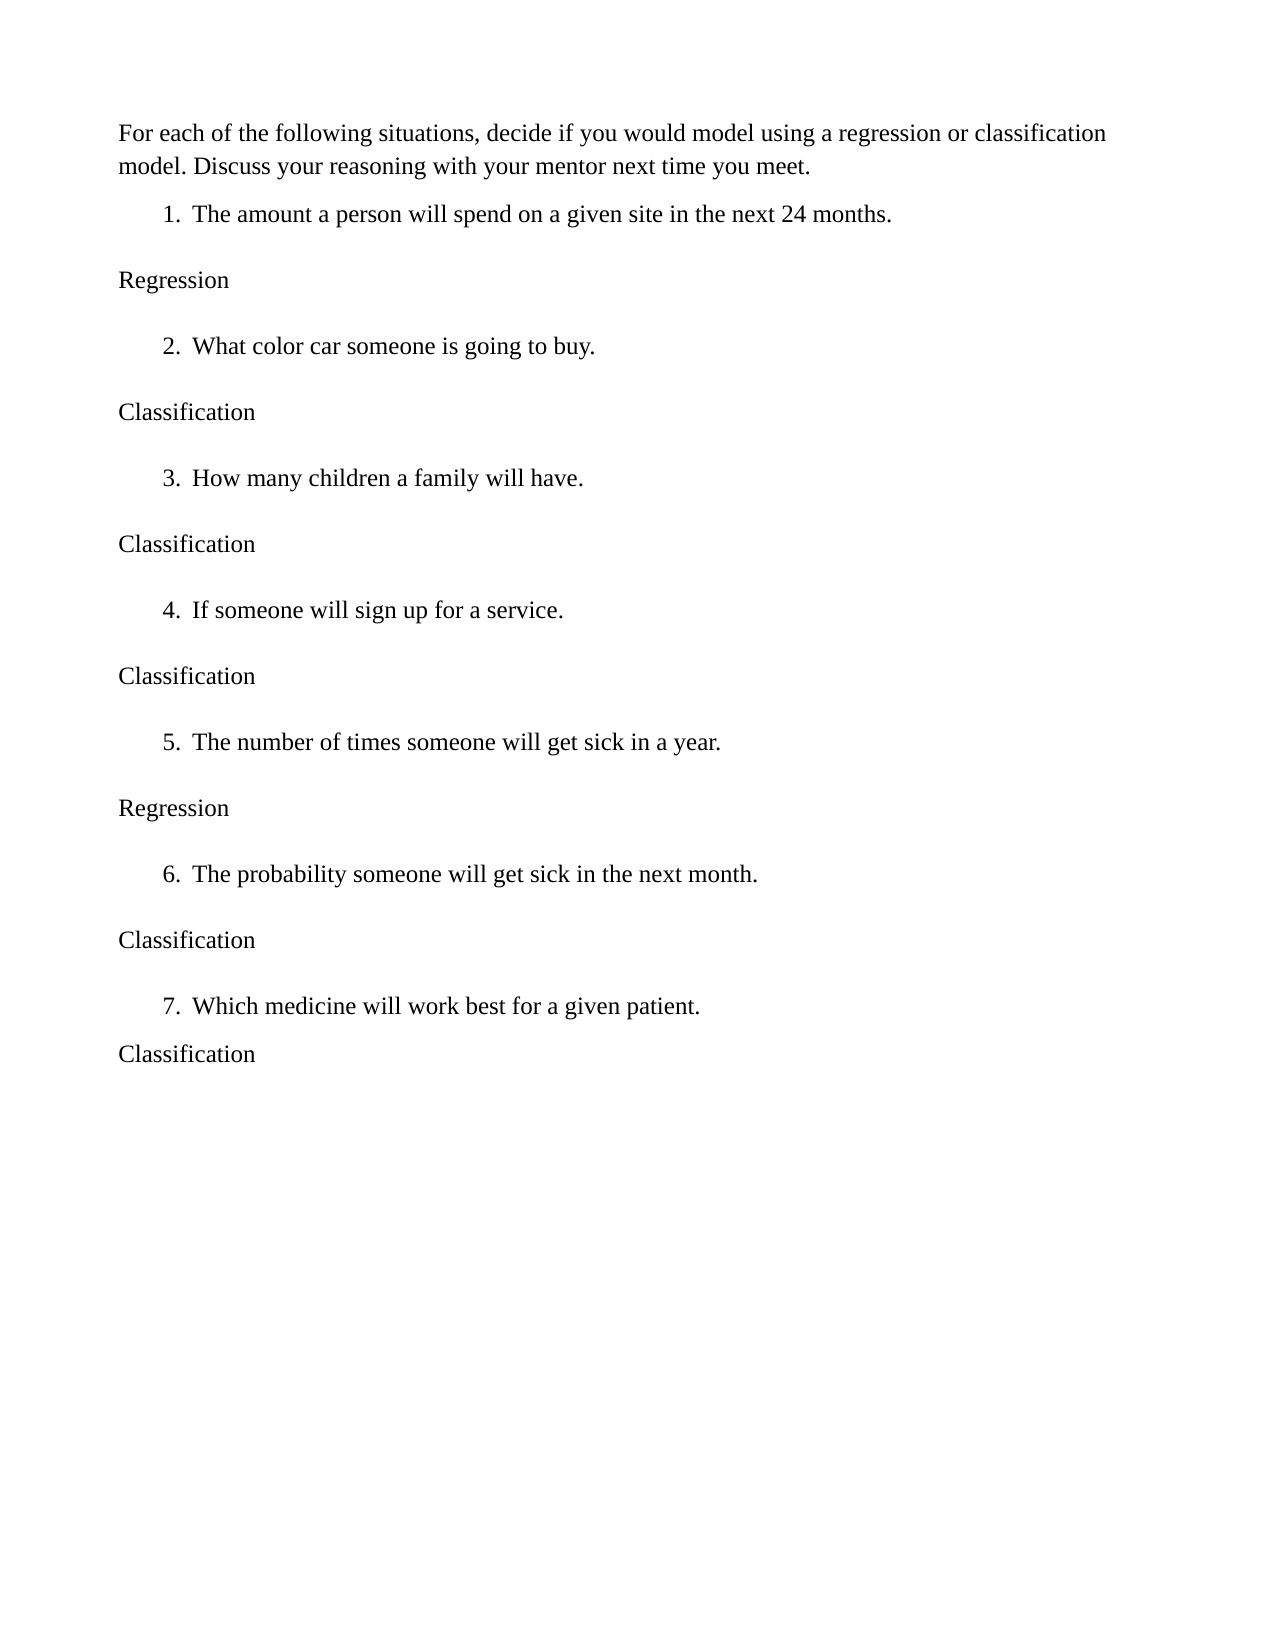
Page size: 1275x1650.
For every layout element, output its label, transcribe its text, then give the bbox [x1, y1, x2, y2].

text Classification [118, 925, 1157, 954]
text For each of the following situations, decide if you would model using a regression or classification model. Discuss your reasoning with your mentor next time you meet. [118, 118, 1157, 180]
text Classification [118, 661, 1157, 690]
text Regression [118, 265, 1157, 293]
list The amount a person will spend on a given site in the next 24 months. [162, 199, 1157, 227]
list Which medicine will work best for a given patient. [162, 991, 1157, 1020]
list The number of times someone will get sick in a year. [162, 727, 1157, 756]
text Classification [118, 1039, 1157, 1068]
list If someone will sign up for a service. [162, 595, 1157, 624]
text Classification [118, 529, 1157, 558]
list The probability someone will get sick in the next month. [162, 859, 1157, 888]
list How many children a family will have. [162, 463, 1157, 492]
text Classification [118, 397, 1157, 426]
text Regression [118, 793, 1157, 822]
list What color car someone is going to buy. [162, 331, 1157, 359]
